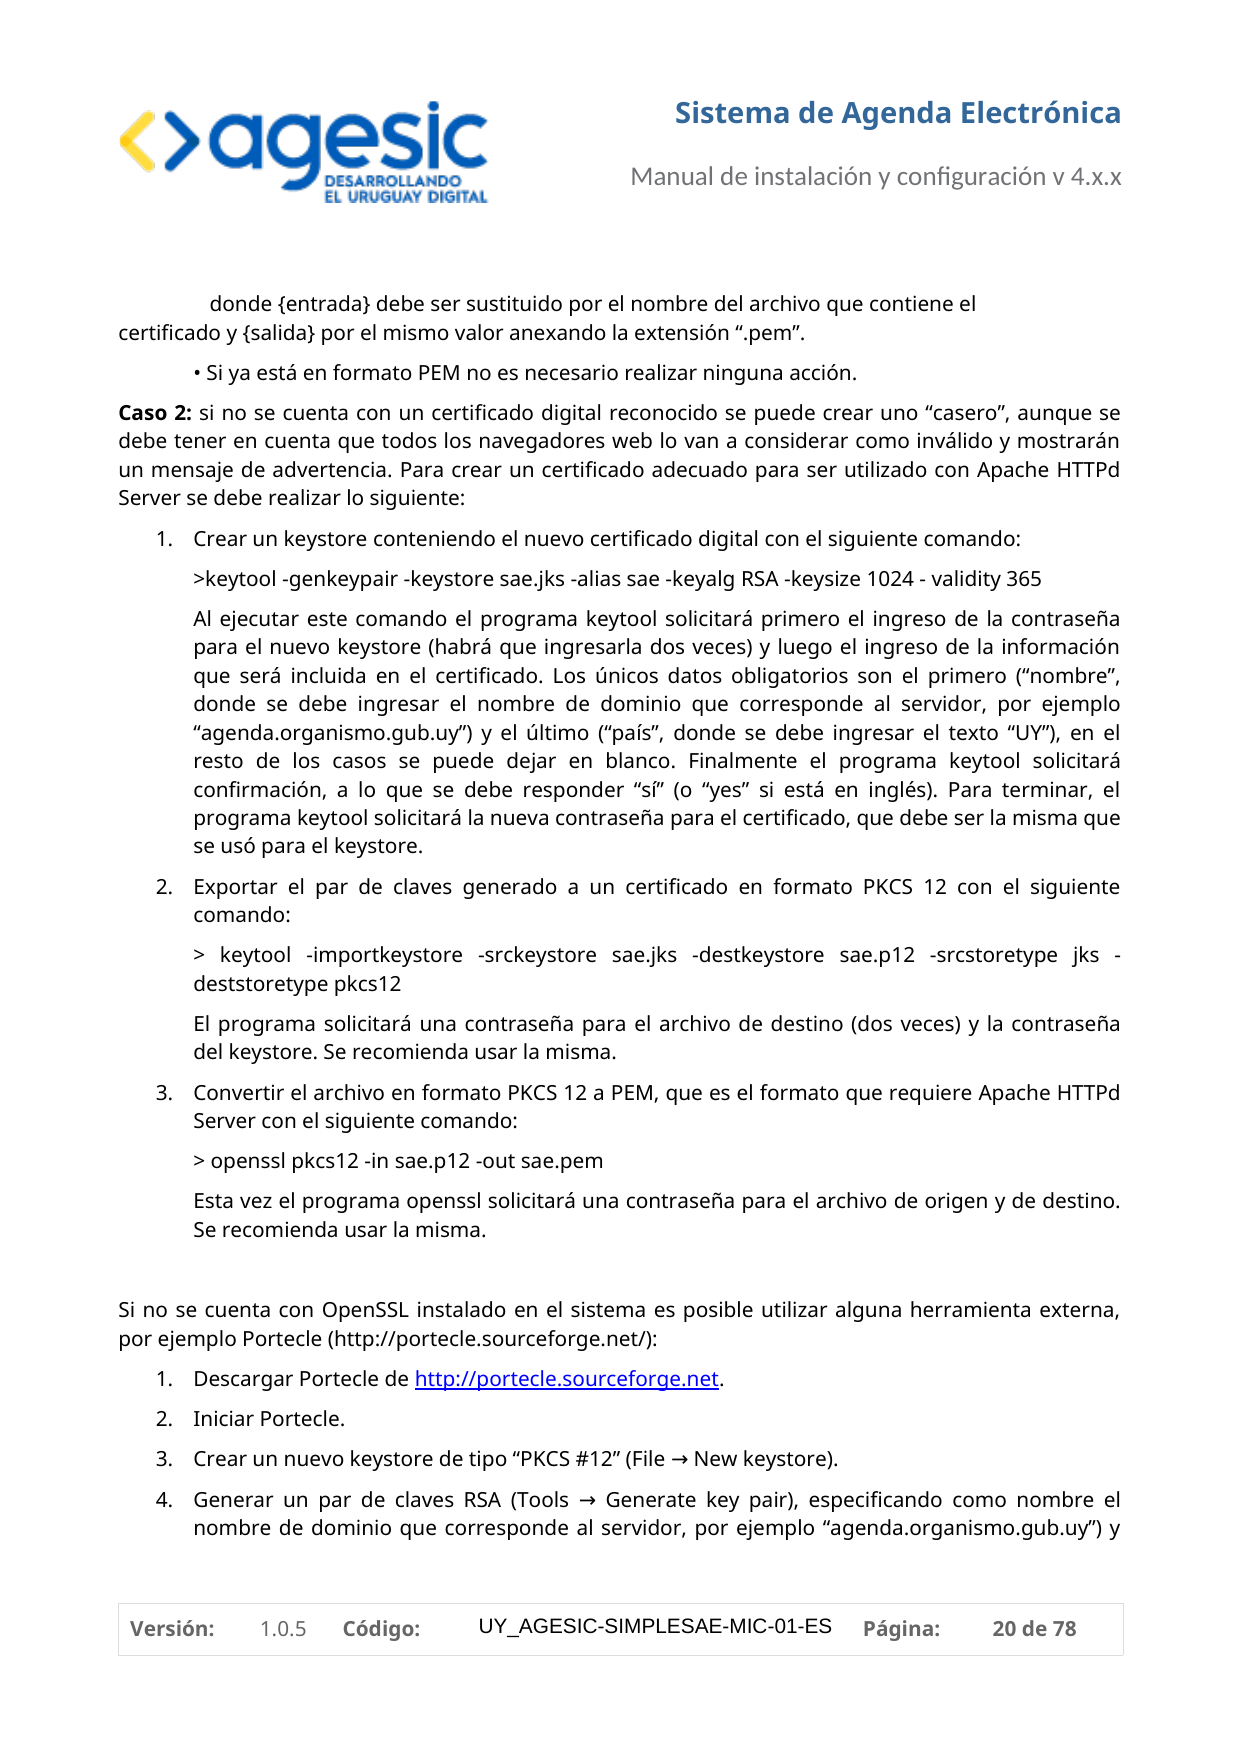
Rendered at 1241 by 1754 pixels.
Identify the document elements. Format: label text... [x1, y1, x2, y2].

list Esta vez el programa openssl solicitará una contraseña para el archivo de origen y de destino. Se recomienda usar la misma. [156, 1187, 1122, 1243]
list >keytool -genkeypair -keystore sae.jks -alias sae -keyalg RSA -keysize 1024 - validity 365 [156, 564, 1122, 592]
list Crear un nuevo keystore de tipo “PKCS #12” (File → New keystore). [156, 1444, 1122, 1473]
picture [119, 101, 489, 203]
text • Si ya está en formato PEM no es necesario realizar ninguna acción. [118, 358, 1122, 386]
list El programa solicitará una contraseña para el archivo de destino (dos veces) y la contraseña del keystore. Se recomienda usar la misma. [156, 1009, 1122, 1066]
list Descargar Portecle de http://portecle.sourceforge.net. [156, 1364, 1122, 1392]
list Convertir el archivo en formato PKCS 12 a PEM, que es el formato que requiere Apache HTTPd Server con el siguiente comando: [156, 1078, 1122, 1134]
list Generar un par de claves RSA (Tools → Generate key pair), especificando como nombre el nombre de dominio que corresponde al servidor, por ejemplo “agenda.organismo.gub.uy”) y [156, 1485, 1122, 1542]
list Exportar el par de claves generado a un certificado en formato PKCS 12 con el siguiente comando: [156, 872, 1122, 929]
text Si no se cuenta con OpenSSL instalado en el sistema es posible utilizar alguna herramienta externa, por ejemplo Portecle (http://portecle.sourceforge.net/): [118, 1295, 1122, 1352]
list > keytool -importkeystore -srckeystore sae.jks -destkeystore sae.p12 -srcstoretype jks - deststoretype pkcs12 [156, 940, 1122, 997]
text Caso 2: si no se cuenta con un certificado digital reconocido se puede crear uno “casero”, aunque se debe tener en cuenta que todos los navegadores web lo van a considerar como inválido y mostrarán un mensaje de advertencia. Para crear un certificado adecuado para ser utilizado con Apache HTTPd Server se debe realizar lo siguiente: [118, 398, 1122, 512]
list Crear un keystore conteniendo el nuevo certificado digital con el siguiente comando: [156, 524, 1122, 552]
list > openssl pkcs12 -in sae.p12 -out sae.pem [156, 1146, 1122, 1175]
text donde {entrada} debe ser sustituido por el nombre del archivo que contiene el certificado y {salida} por el mismo valor anexando la extensión “.pem”. [118, 289, 1122, 346]
list Iniciar Portecle. [156, 1404, 1122, 1433]
list Al ejecutar este comando el programa keytool solicitará primero el ingreso de la contraseña para el nuevo keystore (habrá que ingresarla dos veces) y luego el ingreso de la información que será incluida en el certificado. Los únicos datos obligatorios son el primero (“nombre”, donde se debe ingresar el nombre de dominio que corresponde al servidor, por ejemplo “agenda.organismo.gub.uy”) y el último (“país”, donde se debe ingresar el texto “UY”), en el resto de los casos se puede dejar en blanco. Finalmente el programa keytool solicitará confirmación, a lo que se debe responder “sí” (o “yes” si está en inglés). Para terminar, el programa keytool solicitará la nueva contraseña para el certificado, que debe ser la misma que se usó para el keystore. [156, 604, 1122, 860]
